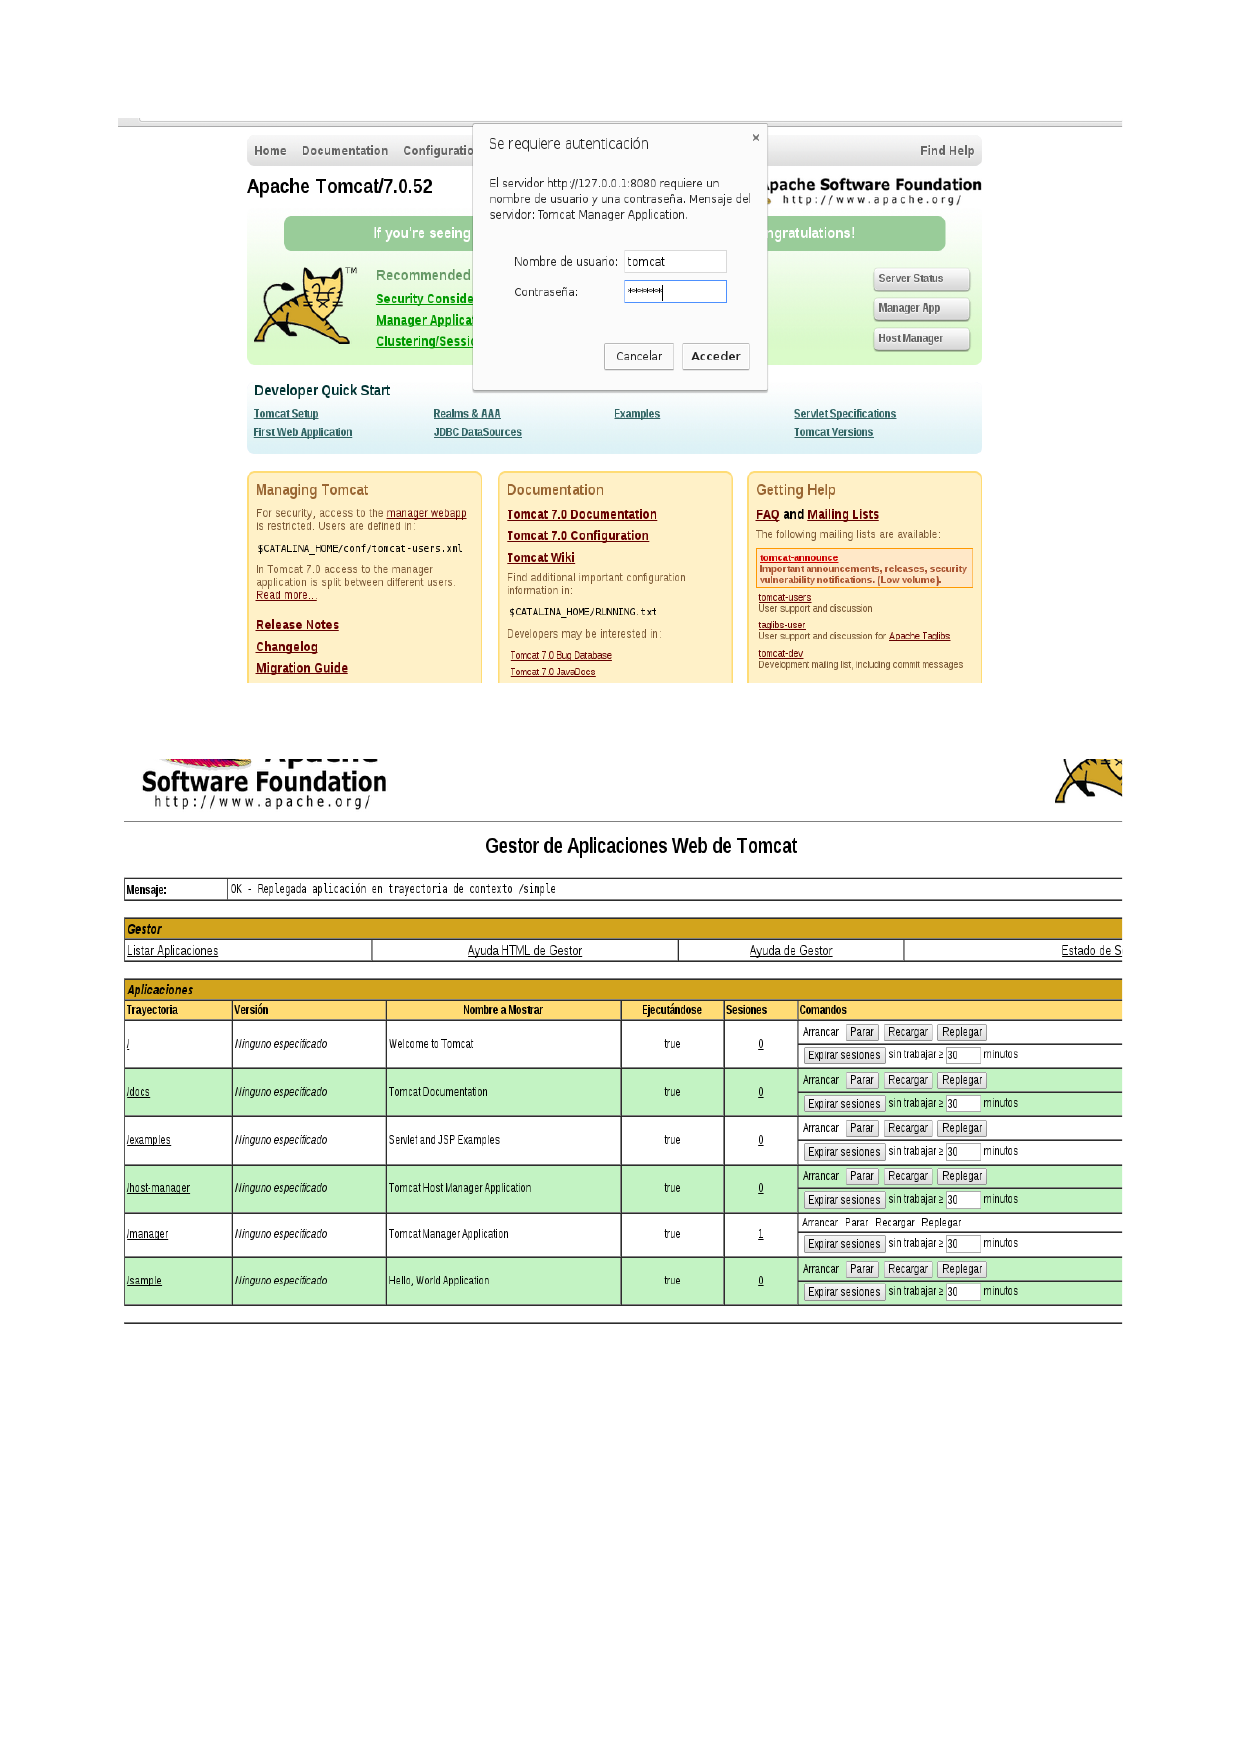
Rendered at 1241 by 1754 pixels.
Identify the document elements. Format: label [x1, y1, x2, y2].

picture [118, 118, 1123, 683]
picture [118, 759, 1123, 1324]
